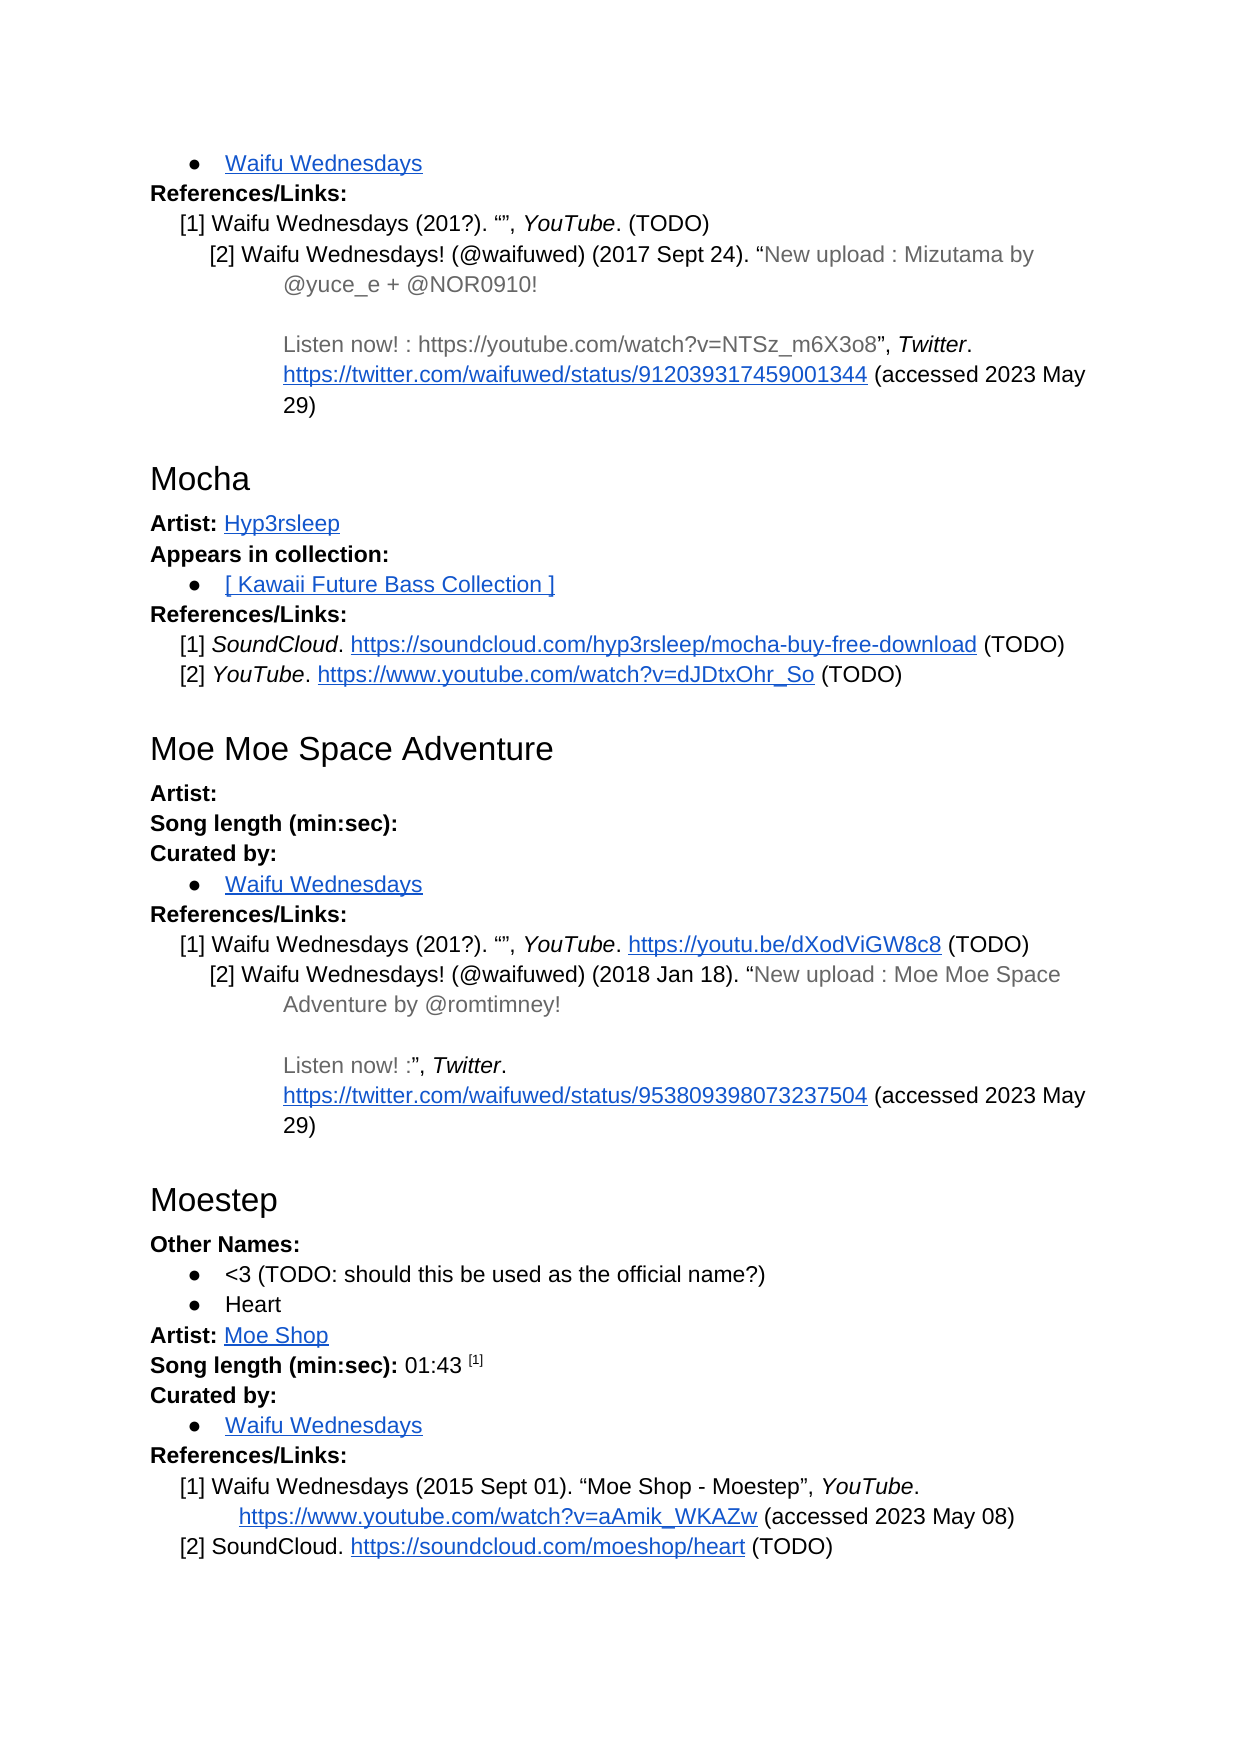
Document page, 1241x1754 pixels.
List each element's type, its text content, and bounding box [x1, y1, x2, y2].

text Other Names: [150, 1231, 1090, 1257]
text Song length (min:sec): 01:43 [1] [150, 1352, 1090, 1378]
list Waifu Wednesdays [187, 871, 1090, 897]
text Curated by: [150, 1382, 1090, 1408]
text References/Links: [150, 180, 1090, 207]
text Appears in collection: [150, 541, 1090, 567]
text References/Links: [150, 1442, 1090, 1469]
text [2] Waifu Wednesdays! (@waifuwed) (2018 Jan 18). “New upload : Moe Moe Space Adventure by @romtimney! Listen now! :”, Twitter. https://twitter.com/waifuwed/status/953809398073237504 (accessed 2023 May 29) [209, 961, 1090, 1139]
text [2] YouTube. https://www.youtube.com/watch?v=dJDtxOhr_So (TODO) [179, 661, 1090, 688]
text References/Links: [150, 601, 1090, 627]
text Curated by: [150, 840, 1090, 867]
list Heart [187, 1291, 1090, 1318]
list [ Kawaii Future Bass Collection ] [187, 571, 1090, 597]
text Artist: [150, 780, 1090, 806]
list Waifu Wednesdays [187, 150, 1090, 176]
list <3 (TODO: should this be used as the official name?) [187, 1261, 1090, 1287]
list Waifu Wednesdays [187, 1412, 1090, 1438]
text [1] Waifu Wednesdays (2015 Sept 01). “Moe Shop - Moestep”, YouTube. https://www.youtube.com/watch?v=aAmik_WKAZw (accessed 2023 May 08) [179, 1473, 1090, 1529]
subtitle Moestep [150, 1180, 1090, 1218]
text Artist: Moe Shop [150, 1322, 1090, 1348]
subtitle Moe Moe Space Adventure [150, 729, 1090, 767]
text [1] SoundCloud. https://soundcloud.com/hyp3rsleep/mocha-buy-free-download (TODO) [179, 631, 1090, 657]
text [2] Waifu Wednesdays! (@waifuwed) (2017 Sept 24). “New upload : Mizutama by @yuce_e + @NOR0910! Listen now! : https://youtube.com/watch?v=NTSz_m6X3o8”, Twitter. https://twitter.com/waifuwed/status/912039317459001344 (accessed 2023 May 29) [209, 241, 1090, 418]
text Song length (min:sec): [150, 810, 1090, 837]
text [1] Waifu Wednesdays (201?). “”, YouTube. https://youtu.be/dXodViGW8c8 (TODO) [179, 931, 1090, 957]
text References/Links: [150, 901, 1090, 927]
subtitle Mocha [150, 459, 1090, 498]
text Artist: Hyp3rsleep [150, 510, 1090, 537]
text [1] Waifu Wednesdays (201?). “”, YouTube. (TODO) [179, 210, 1090, 237]
text [2] SoundCloud. https://soundcloud.com/moeshop/heart (TODO) [179, 1533, 1090, 1559]
